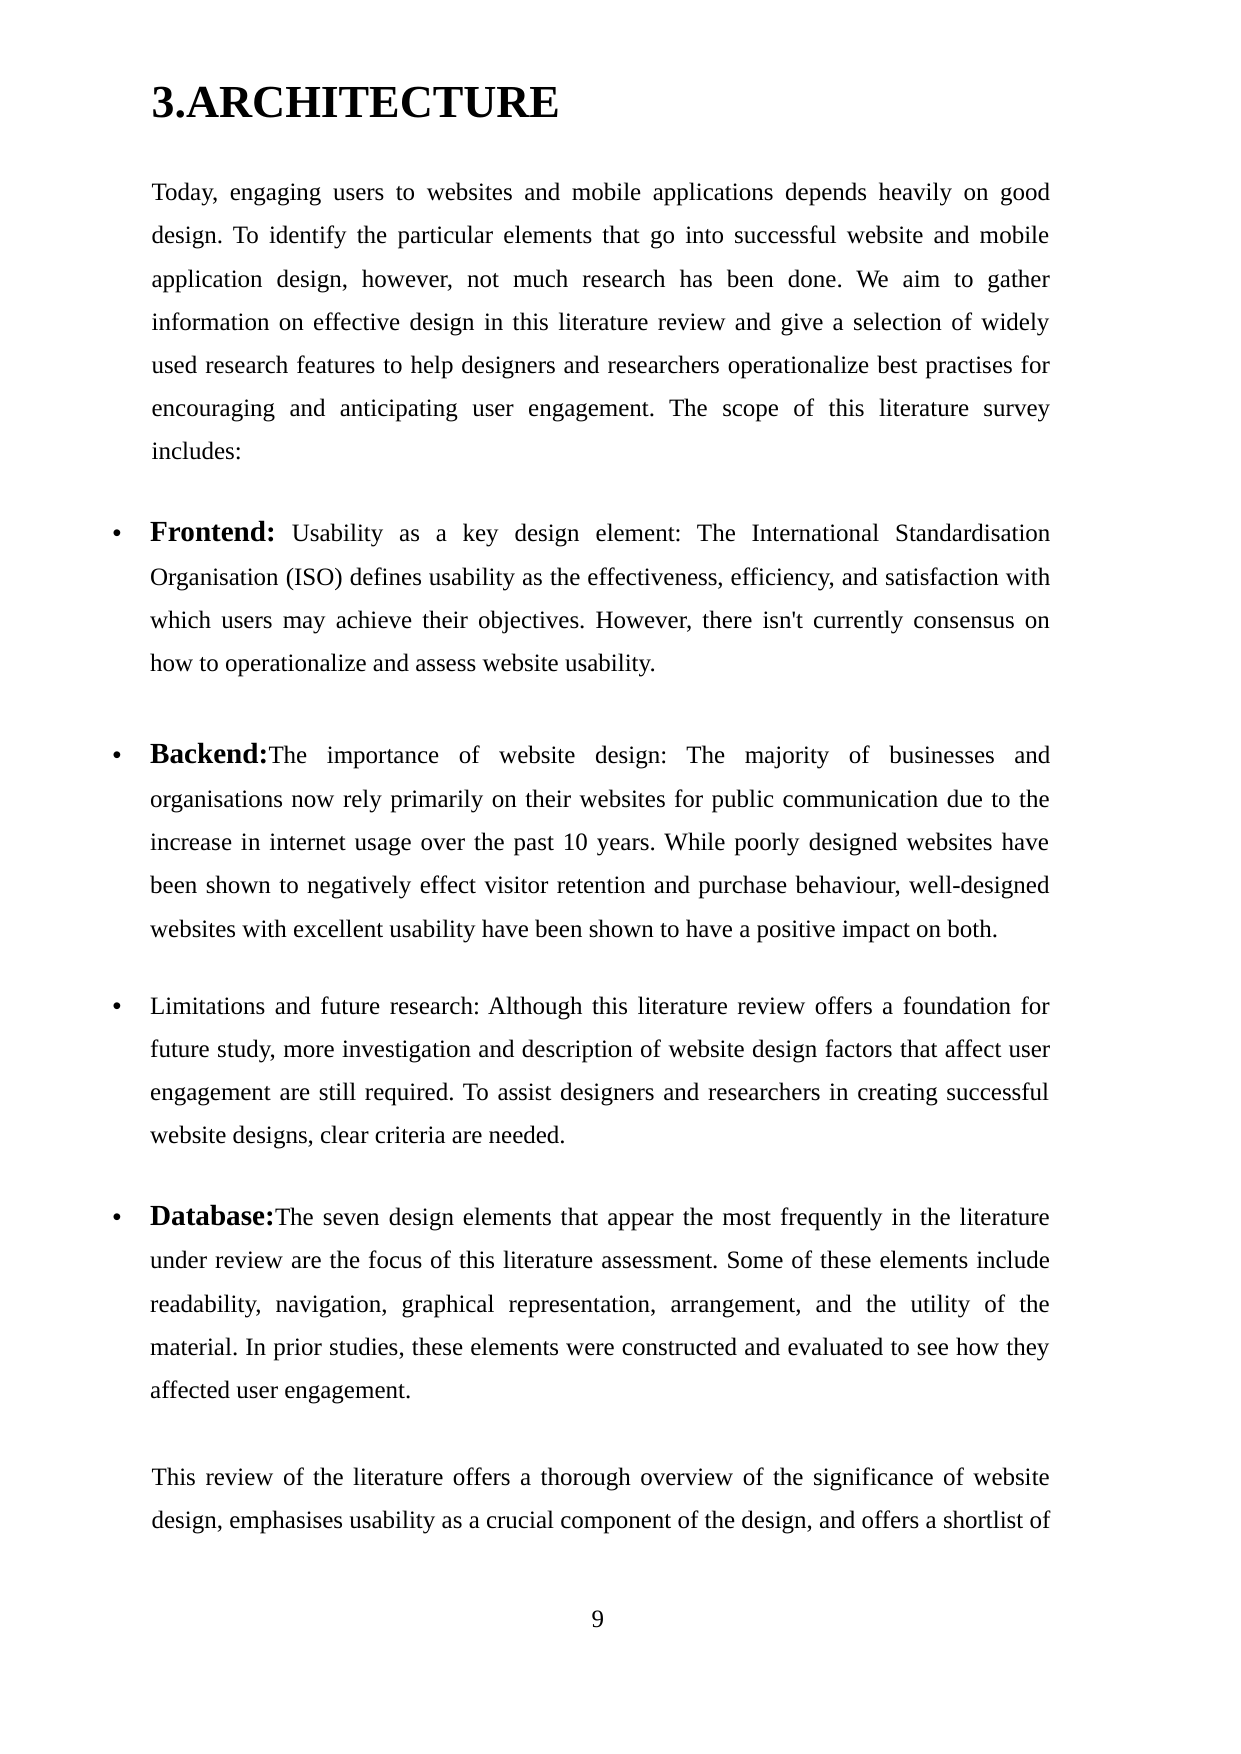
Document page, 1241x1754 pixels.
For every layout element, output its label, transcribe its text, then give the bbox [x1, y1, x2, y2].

text Today, engaging users to websites and mobile applications depends heavily on good design. To identify the particular elements that go into successful website and mobile application design, however, not much research has been done. We aim to gather information on effective design in this literature review and give a selection of widely used research features to help designers and researchers operationalize best practises for encouraging and anticipating user engagement. The scope of this literature survey includes: [151, 177, 1051, 465]
list Database:The seven design elements that appear the most frequently in the literature under review are the focus of this literature assessment. Some of these elements include readability, navigation, graphical representation, arrangement, and the utility of the material. In prior studies, these elements were constructed and evaluated to see how they affected user engagement. [112, 1198, 1051, 1404]
list Limitations and future research: Although this literature review offers a foundation for future study, more investigation and description of website design factors that affect user engagement are still required. To assist designers and researchers in creating successful website designs, clear criteria are needed. [112, 991, 1051, 1149]
text 3.ARCHITECTURE [151, 75, 1090, 128]
text This review of the literature offers a thorough overview of the significance of website design, emphasises usability as a crucial component of the design, and offers a shortlist of [151, 1462, 1051, 1533]
list Backend:The importance of website design: The majority of businesses and organisations now rely primarily on their websites for public communication due to the increase in internet usage over the past 10 years. While poorly designed websites have been shown to negatively effect visitor retention and purchase behaviour, well-designed websites with excellent usability have been shown to have a positive impact on both. [112, 736, 1051, 942]
list Frontend: Usability as a key design element: The International Standardisation Organisation (ISO) defines usability as the effectiveness, efficiency, and satisfaction with which users may achieve their objectives. However, there isn't currently consensus on how to operationalize and assess website usability. [112, 514, 1051, 677]
